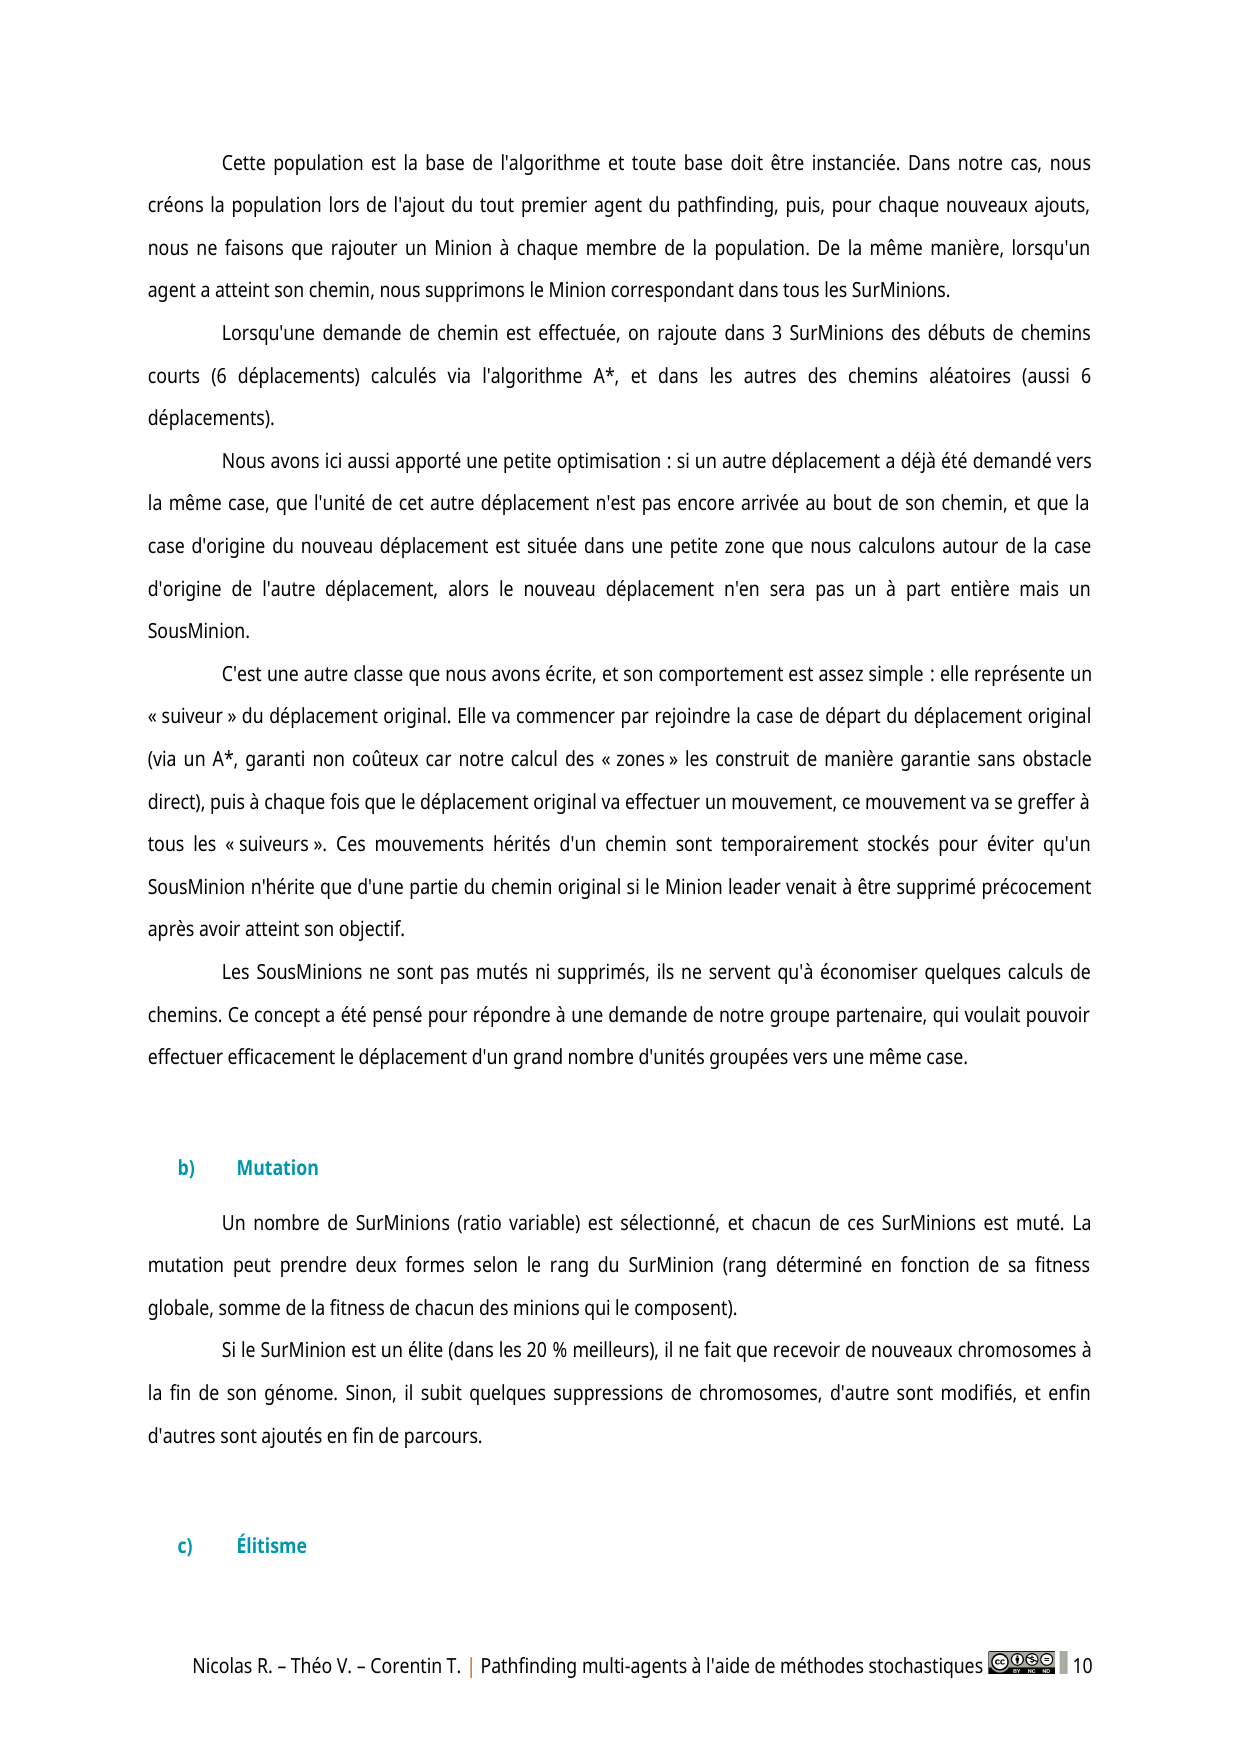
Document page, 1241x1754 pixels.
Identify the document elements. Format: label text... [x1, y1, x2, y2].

text C'est une autre classe que nous avons écrite, et son comportement est assez simple : elle représente un « suiveur » du déplacement original. Elle va commencer par rejoindre la case de départ du déplacement original (via un A*, garanti non coûteux car notre calcul des « zones » les construit de manière garantie sans obstacle direct), puis à chaque fois que le déplacement original va effectuer un mouvement, ce mouvement va se greffer à tous les « suiveurs ». Ces mouvements hérités d'un chemin sont temporairement stockés pour éviter qu'un SousMinion n'hérite que d'une partie du chemin original si le Minion leader venait à être supprimé précocement après avoir atteint son objectif. [148, 659, 1092, 943]
text Nous avons ici aussi apporté une petite optimisation : si un autre déplacement a déjà été demandé vers la même case, que l'unité de cet autre déplacement n'est pas encore arrivée au bout de son chemin, et que la case d'origine du nouveau déplacement est située dans une petite zone que nous calculons autour de la case d'origine de l'autre déplacement, alors le nouveau déplacement n'en sera pas un à part entière mais un SousMinion. [148, 446, 1092, 645]
text Cette population est la base de l'algorithme et toute base doit être instanciée. Dans notre cas, nous créons la population lors de l'ajout du tout premier agent du pathfinding, puis, pour chaque nouveaux ajouts, nous ne faisons que rajouter un Minion à chaque membre de la population. De la même manière, lorsqu'un agent a atteint son chemin, nous supprimons le Minion correspondant dans tous les SurMinions. [148, 148, 1092, 304]
text Si le SurMinion est un élite (dans les 20 % meilleurs), il ne fait que recevoir de nouveaux chromosomes à la fin de son génome. Sinon, il subit quelques suppressions de chromosomes, d'autre sont modifiés, et enfin d'autres sont ajoutés en fin de parcours. [148, 1336, 1092, 1449]
picture [1059, 1651, 1068, 1674]
picture [988, 1651, 1055, 1674]
text Lorsqu'une demande de chemin est effectuée, on rajoute dans 3 SurMinions des débuts de chemins courts (6 déplacements) calculés via l'algorithme A*, et dans les autres des chemins aléatoires (aussi 6 déplacements). [148, 318, 1092, 432]
text Les SousMinions ne sont pas mutés ni supprimés, ils ne servent qu'à économiser quelques calculs de chemins. Ce concept a été pensé pour répondre à une demande de notre groupe partenaire, qui voulait pouvoir effectuer efficacement le déplacement d'un grand nombre d'unités groupées vers une même case. [148, 957, 1092, 1071]
text Un nombre de SurMinions (ratio variable) est sélectionné, et chacun de ces SurMinions est muté. La mutation peut prendre deux formes selon le rang du SurMinion (rang déterminé en fonction de sa fitness globale, somme de la fitness de chacun des minions qui le composent). [148, 1208, 1092, 1321]
subtitle Élitisme [177, 1531, 1092, 1559]
subtitle Mutation [177, 1153, 1092, 1181]
